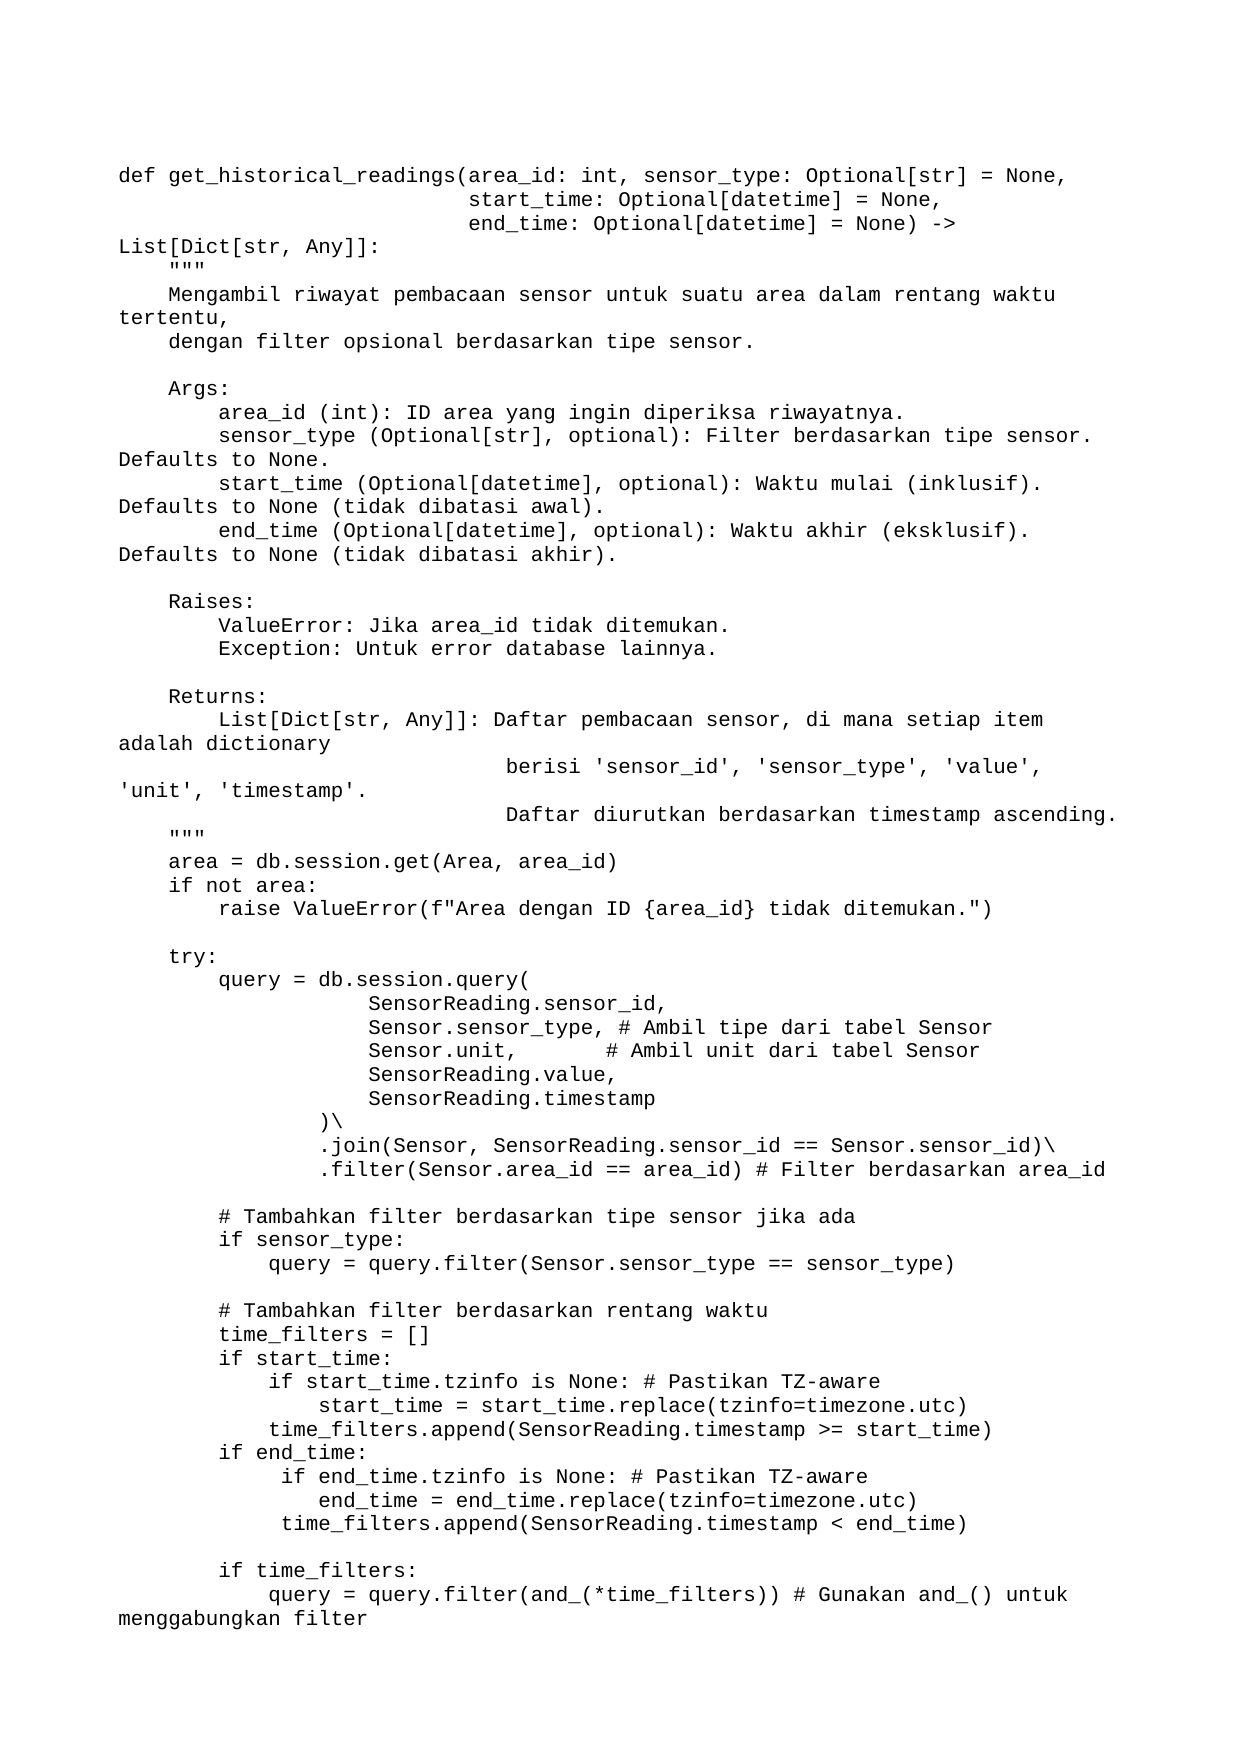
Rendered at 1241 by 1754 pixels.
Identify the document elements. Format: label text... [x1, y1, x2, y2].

text berisi 'sensor_id', 'sensor_type', 'value', 'unit', 'timestamp'. [118, 757, 1122, 804]
text .join(Sensor, SensorReading.sensor_id == Sensor.sensor_id)\ [118, 1135, 1122, 1158]
text if start_time: [118, 1348, 1122, 1371]
text Mengambil riwayat pembacaan sensor untuk suatu area dalam rentang waktu tertentu, [118, 284, 1122, 331]
text """ [118, 827, 1122, 851]
text Sensor.sensor_type, # Ambil tipe dari tabel Sensor [118, 1017, 1122, 1040]
text Exception: Untuk error database lainnya. [118, 638, 1122, 662]
text if end_time: [118, 1442, 1122, 1466]
text raise ValueError(f"Area dengan ID {area_id} tidak ditemukan.") [118, 898, 1122, 922]
text Daftar diurutkan berdasarkan timestamp ascending. [118, 804, 1122, 827]
text time_filters.append(SensorReading.timestamp < end_time) [118, 1513, 1122, 1537]
text query = db.session.query( [118, 969, 1122, 993]
text # Tambahkan filter berdasarkan tipe sensor jika ada [118, 1206, 1122, 1229]
text SensorReading.sensor_id, [118, 993, 1122, 1017]
text start_time = start_time.replace(tzinfo=timezone.utc) [118, 1395, 1122, 1419]
text end_time = end_time.replace(tzinfo=timezone.utc) [118, 1489, 1122, 1513]
text try: [118, 946, 1122, 969]
text area = db.session.get(Area, area_id) [118, 851, 1122, 875]
text Returns: [118, 686, 1122, 709]
text if start_time.tzinfo is None: # Pastikan TZ-aware [118, 1371, 1122, 1395]
text start_time (Optional[datetime], optional): Waktu mulai (inklusif). Defaults to None (tidak dibatasi awal). [118, 473, 1122, 520]
text time_filters.append(SensorReading.timestamp >= start_time) [118, 1419, 1122, 1442]
text )\ [118, 1111, 1122, 1135]
text if end_time.tzinfo is None: # Pastikan TZ-aware [118, 1466, 1122, 1489]
text end_time (Optional[datetime], optional): Waktu akhir (eksklusif). Defaults to None (tidak dibatasi akhir). [118, 520, 1122, 567]
text sensor_type (Optional[str], optional): Filter berdasarkan tipe sensor. Defaults to None. [118, 426, 1122, 473]
text ValueError: Jika area_id tidak ditemukan. [118, 615, 1122, 638]
text area_id (int): ID area yang ingin diperiksa riwayatnya. [118, 402, 1122, 426]
text def get_historical_readings(area_id: int, sensor_type: Optional[str] = None, [118, 165, 1122, 189]
text SensorReading.value, [118, 1064, 1122, 1088]
text Raises: [118, 591, 1122, 615]
text # Tambahkan filter berdasarkan rentang waktu [118, 1300, 1122, 1324]
text List[Dict[str, Any]]: Daftar pembacaan sensor, di mana setiap item adalah dictionary [118, 709, 1122, 757]
text query = query.filter(and_(*time_filters)) # Gunakan and_() untuk menggabungkan filter [118, 1584, 1122, 1631]
text Sensor.unit, # Ambil unit dari tabel Sensor [118, 1040, 1122, 1064]
text if not area: [118, 875, 1122, 898]
text start_time: Optional[datetime] = None, [118, 189, 1122, 213]
text if sensor_type: [118, 1229, 1122, 1253]
text query = query.filter(Sensor.sensor_type == sensor_type) [118, 1253, 1122, 1277]
text end_time: Optional[datetime] = None) -> List[Dict[str, Any]]: [118, 213, 1122, 260]
text .filter(Sensor.area_id == area_id) # Filter berdasarkan area_id [118, 1158, 1122, 1182]
text SensorReading.timestamp [118, 1088, 1122, 1111]
text Args: [118, 378, 1122, 402]
text dengan filter opsional berdasarkan tipe sensor. [118, 331, 1122, 354]
text """ [118, 260, 1122, 284]
text if time_filters: [118, 1561, 1122, 1584]
text time_filters = [] [118, 1324, 1122, 1348]
